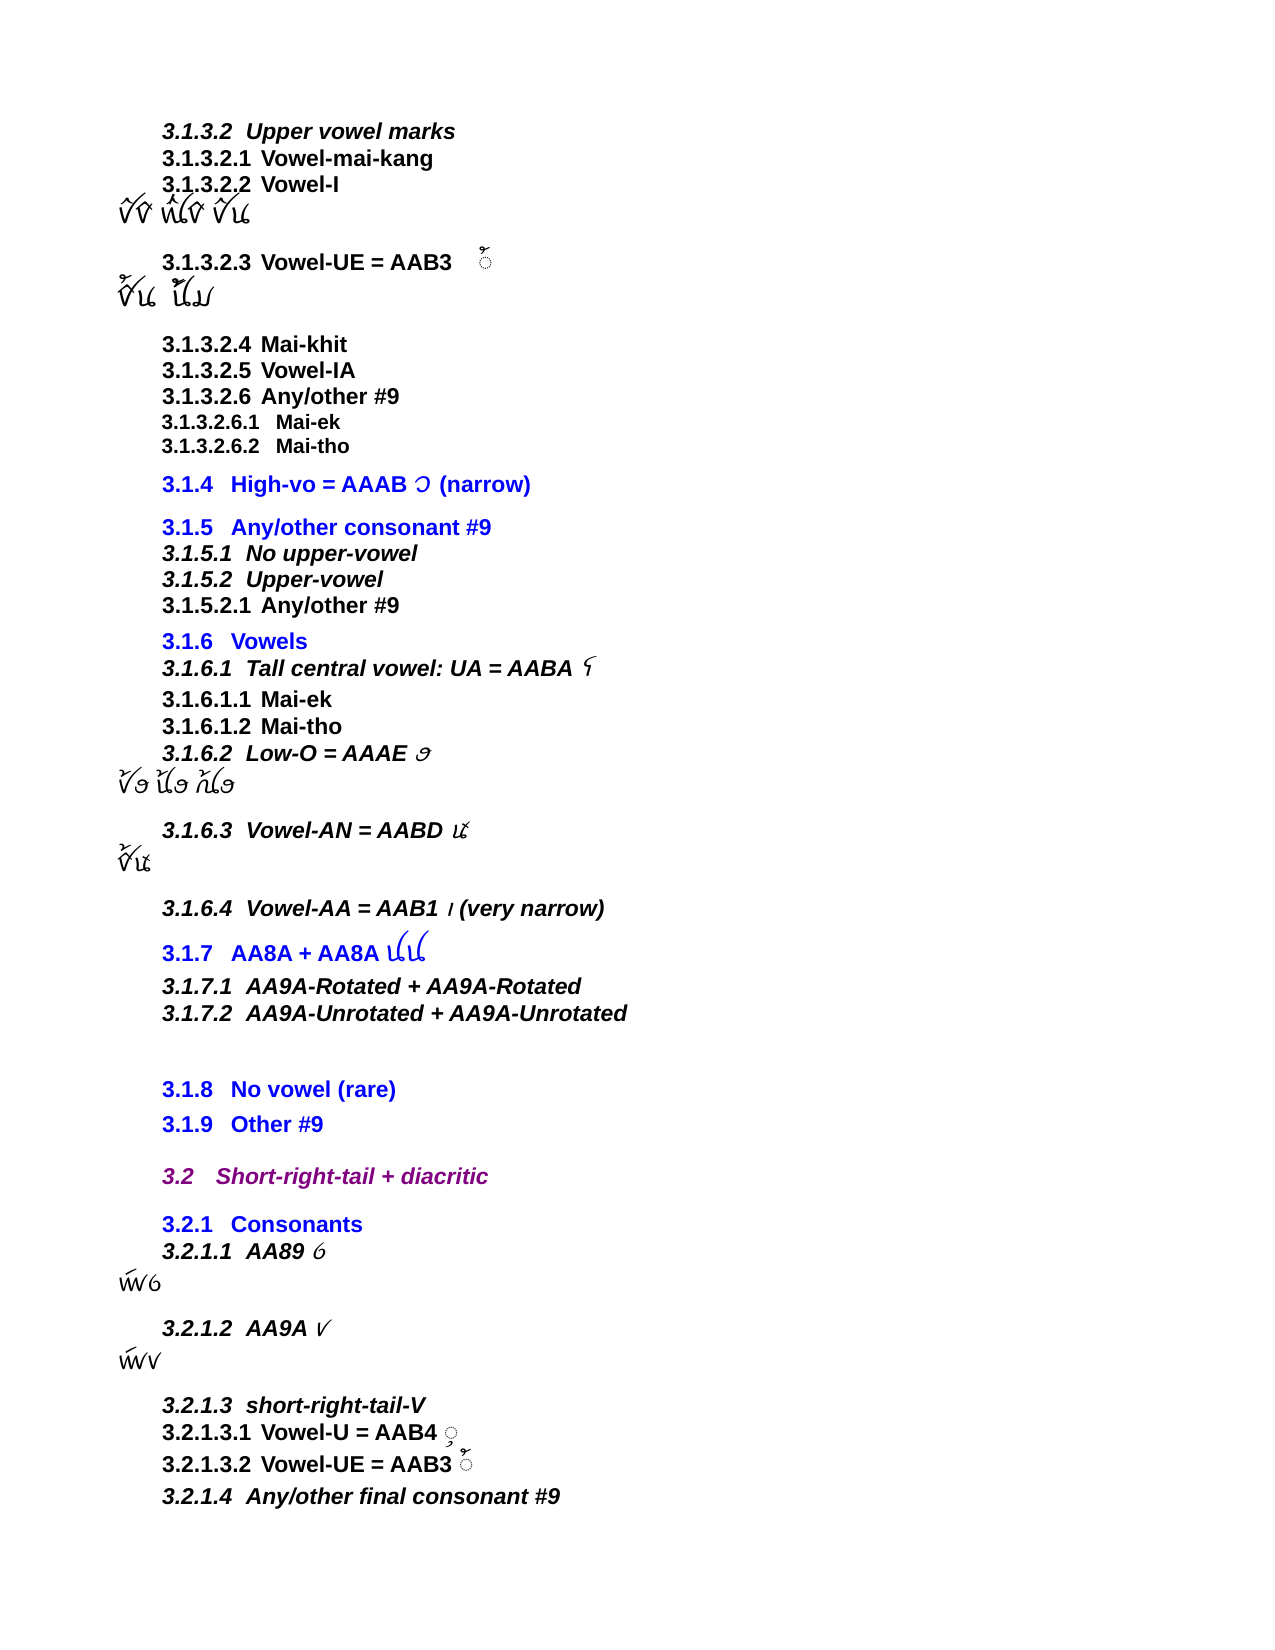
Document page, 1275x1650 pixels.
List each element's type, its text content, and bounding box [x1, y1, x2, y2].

subtitle Upper vowel marks [156, 118, 1157, 144]
subtitle Low-O = AAAE ꪮ [156, 739, 1157, 771]
subtitle AA89 ꪉ [156, 1237, 1157, 1269]
subtitle AA9A ꪚ [156, 1314, 1157, 1347]
text ꪤꪳꪙ ꪊꪳ꫁ꪣ [118, 280, 1157, 318]
subtitle Vowel-UE = AAB3 ꪳ [156, 1450, 1157, 1483]
subtitle Any/other final consonant #9 [156, 1483, 1157, 1509]
subtitle Mai-ek [156, 409, 1157, 433]
subtitle Upper-vowel [156, 566, 1157, 592]
subtitle Vowel-AN = AABD ꪽ [156, 817, 1157, 849]
subtitle Tall central vowel: UA = AABA ꪺ [156, 654, 1157, 686]
subtitle Any/other consonant #9 [156, 513, 1157, 540]
subtitle Mai-khit [156, 331, 1157, 357]
text ꪛꪷꪉ [118, 1269, 1157, 1302]
subtitle Any/other #9 [156, 592, 1157, 619]
subtitle Consonants [156, 1211, 1157, 1237]
subtitle Vowel-AA = AAB1 ꪱ (very narrow) [156, 894, 1157, 926]
subtitle Other #9 [156, 1111, 1157, 1138]
subtitle AA9A-Rotated + AA9A-Rotated [156, 973, 1157, 999]
subtitle Vowel-IA [156, 357, 1157, 383]
subtitle Vowel-UE = AAB3 ꪳ [156, 248, 1157, 280]
subtitle AA8A + AA8A ꪊꪊ [156, 935, 1157, 973]
subtitle AA9A-Unrotated + AA9A-Unrotated [156, 999, 1157, 1026]
text ꪤ꫁ꪽ [118, 849, 1157, 881]
subtitle High-vo = AAAB ꪫ (narrow) [156, 466, 1157, 504]
text ꪜ꫁ꪮ ꪊ꫁ꪮ ꪏ꫁ꪮ [118, 771, 1157, 804]
subtitle Vowel-I [156, 171, 1157, 197]
subtitle short-right-tail-V [156, 1392, 1157, 1418]
subtitle Any/other #9 [156, 383, 1157, 409]
subtitle Vowels [156, 628, 1157, 654]
subtitle No vowel (rare) [156, 1076, 1157, 1102]
subtitle Vowel-U = AAB4 ꪴ [156, 1418, 1157, 1450]
subtitle Mai-tho [156, 433, 1157, 457]
subtitle Mai-ek [156, 686, 1157, 713]
text ꪛꪷꪚ [118, 1347, 1157, 1379]
subtitle Vowel-mai-kang [156, 144, 1157, 171]
text ꪜꪲꪥ ꪡꪲ꪿ꪥ ꪜꪲꪙ [118, 197, 1157, 235]
subtitle No upper-vowel [156, 540, 1157, 566]
subtitle Mai-tho [156, 713, 1157, 739]
subtitle Short-right-tail + diacritic [156, 1163, 1157, 1189]
